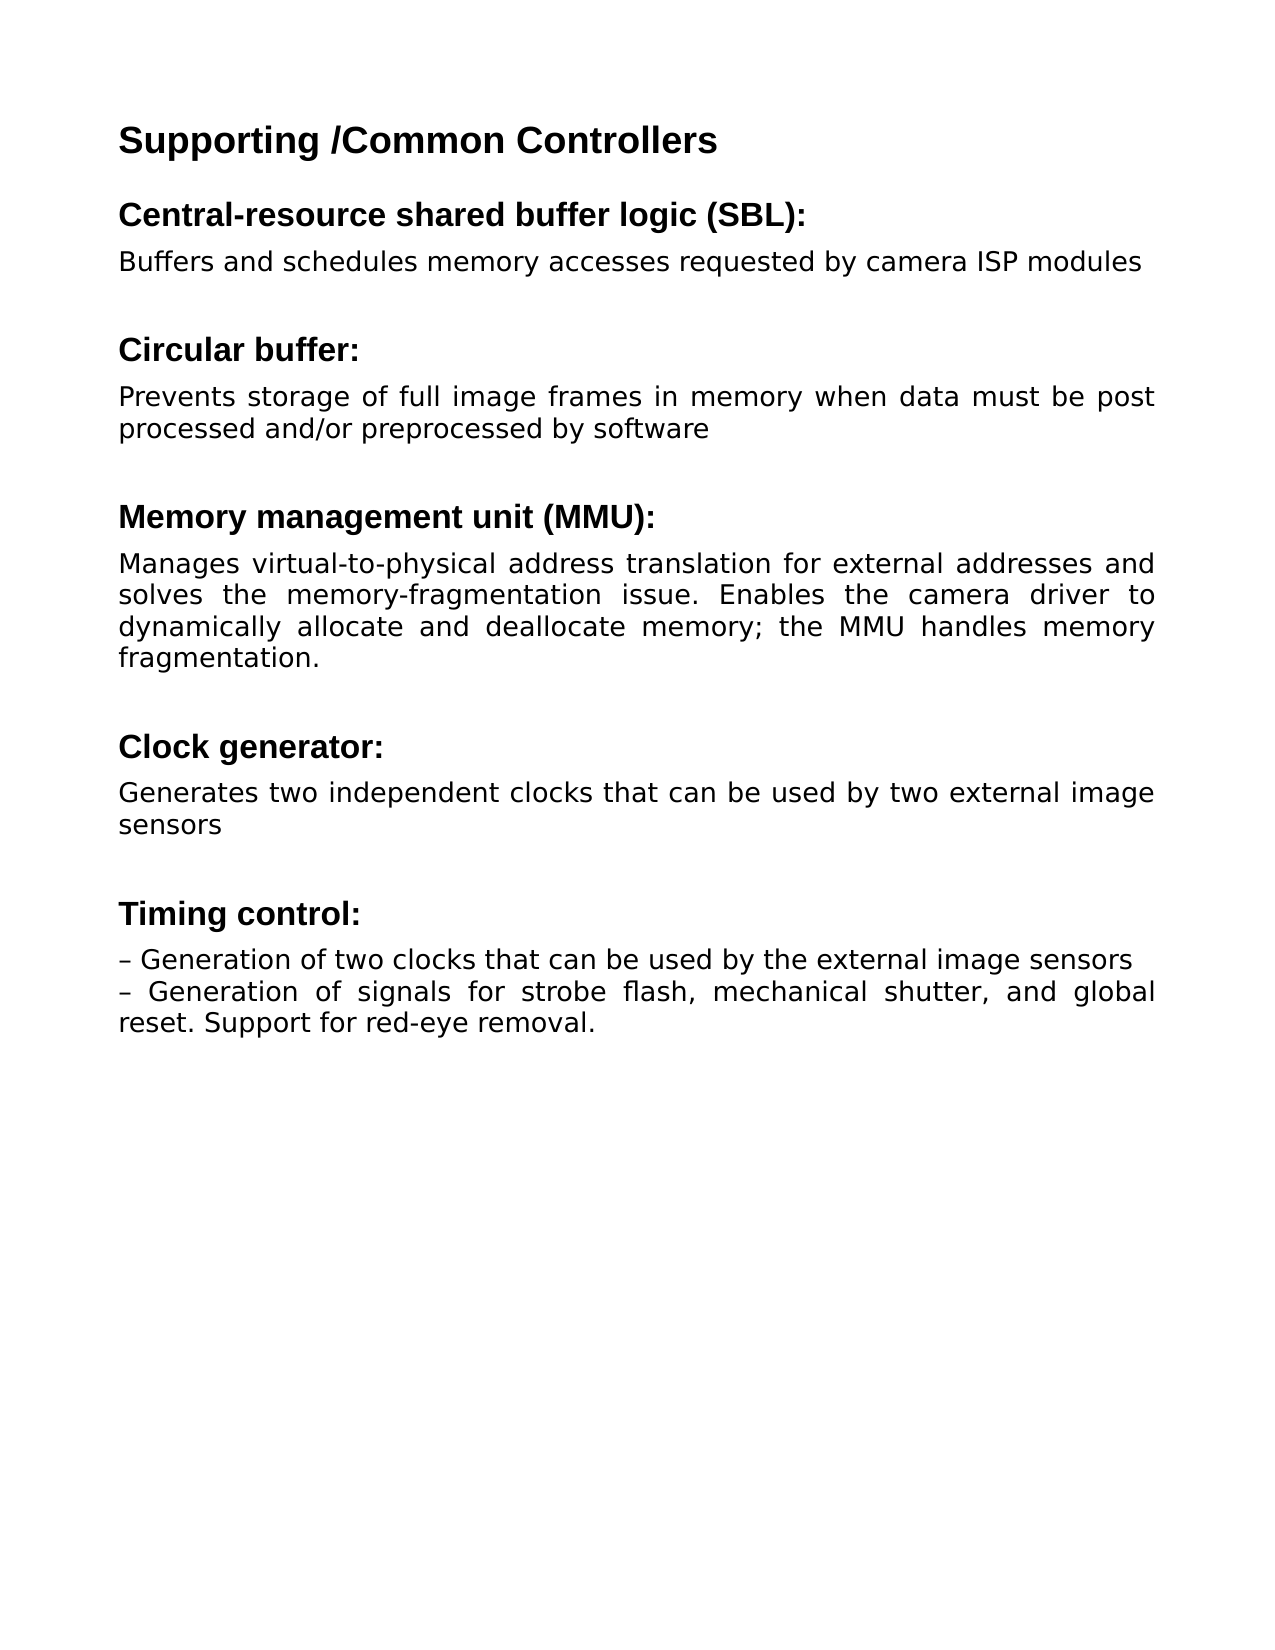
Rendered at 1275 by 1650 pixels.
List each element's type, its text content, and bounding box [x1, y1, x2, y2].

subtitle Central-resource shared buffer logic (SBL): [118, 195, 1157, 234]
text – Generation of two clocks that can be used by the external image sensors [118, 944, 1157, 976]
subtitle Memory management unit (MMU): [118, 497, 1157, 536]
subtitle Clock generator: [118, 727, 1157, 765]
text Manages virtual-to-physical address translation for external addresses and solves the memory-fragmentation issue. Enables the camera driver to dynamically allocate and deallocate memory; the MMU handles memory fragmentation. [118, 548, 1157, 674]
subtitle Supporting /Common Controllers [118, 118, 1157, 162]
text – Generation of signals for strobe flash, mechanical shutter, and global reset. Support for red-eye removal. [118, 976, 1157, 1039]
text Generates two independent clocks that can be used by two external image sensors [118, 778, 1157, 841]
subtitle Circular buffer: [118, 330, 1157, 369]
text Buffers and schedules memory accesses requested by camera ISP modules [118, 246, 1157, 278]
subtitle Timing control: [118, 893, 1157, 932]
text Prevents storage of full image frames in memory when data must be post processed and/or preprocessed by software [118, 381, 1157, 444]
